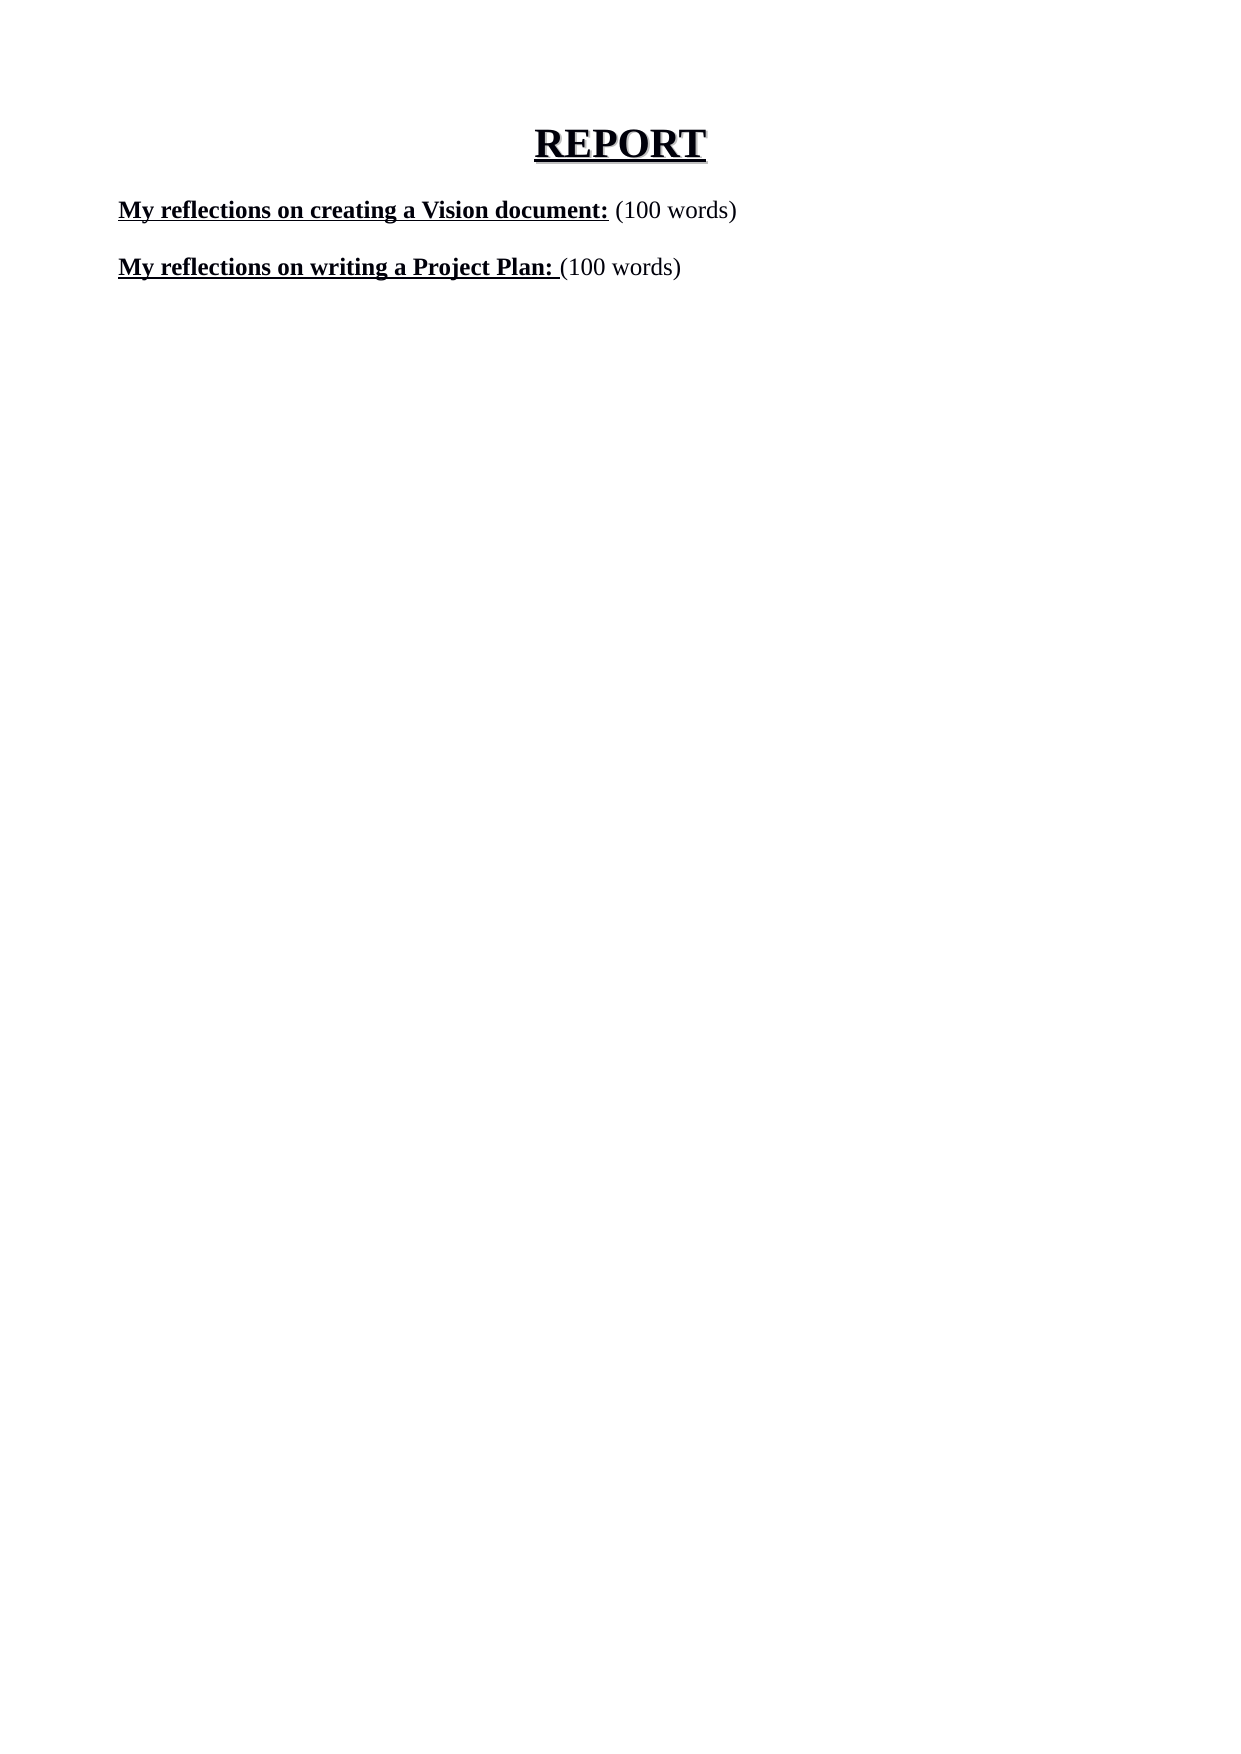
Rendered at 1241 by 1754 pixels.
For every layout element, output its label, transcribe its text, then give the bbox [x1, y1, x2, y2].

text REPORT [118, 118, 1122, 166]
text My reflections on creating a Vision document: (100 words) [118, 195, 1122, 223]
text My reflections on writing a Project Plan: (100 words) [118, 252, 1122, 281]
